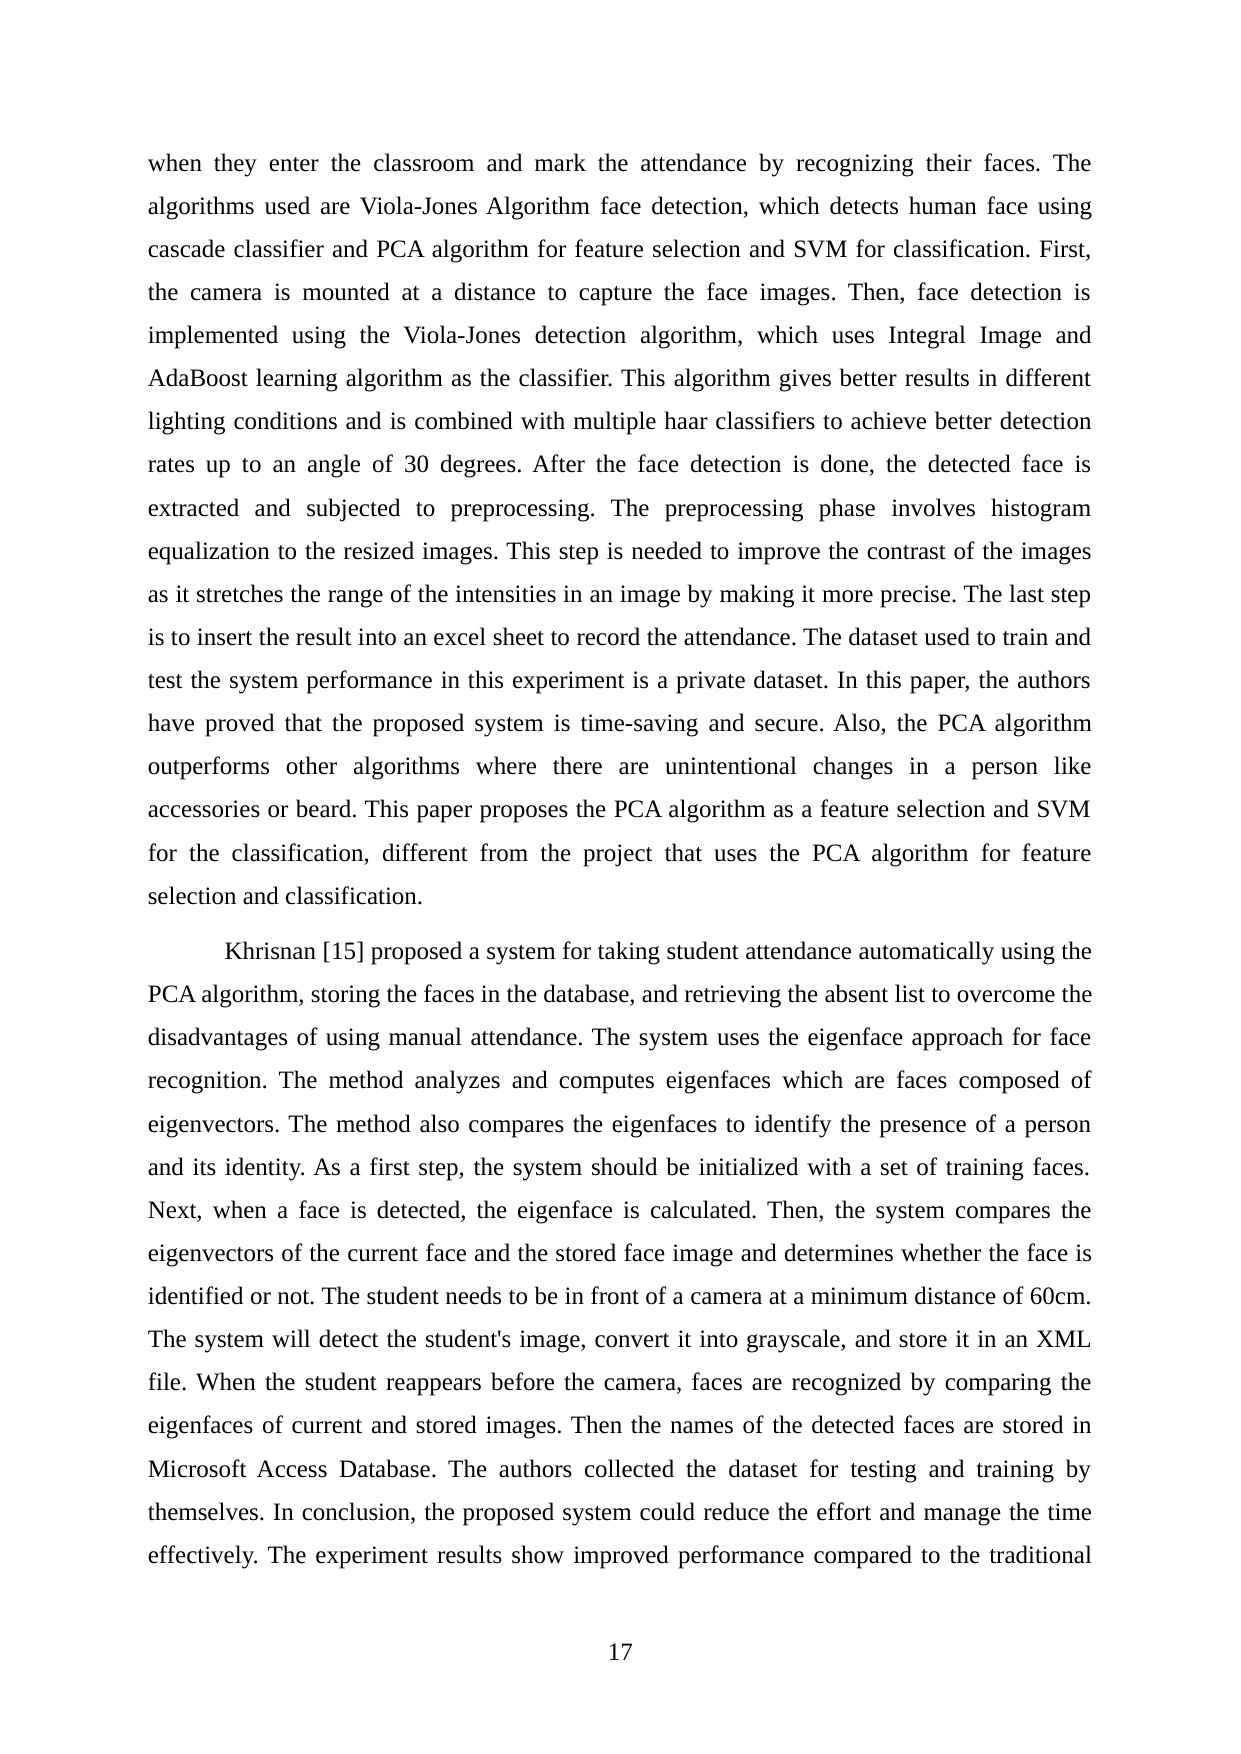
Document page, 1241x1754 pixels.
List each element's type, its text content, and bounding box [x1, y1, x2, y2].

text Khrisnan [15] proposed a system for taking student attendance automatically using the PCA algorithm, storing the faces in the database, and retrieving the absent list to overcome the disadvantages of using manual attendance. The system uses the eigenface approach for face recognition. The method analyzes and computes eigenfaces which are faces composed of eigenvectors. The method also compares the eigenfaces to identify the presence of a person and its identity. As a first step, the system should be initialized with a set of training faces. Next, when a face is detected, the eigenface is calculated. Then, the system compares the eigenvectors of the current face and the stored face image and determines whether the face is identified or not. The student needs to be in front of a camera at a minimum distance of 60cm. The system will detect the student's image, convert it into grayscale, and store it in an XML file. When the student reappears before the camera, faces are recognized by comparing the eigenfaces of current and stored images. Then the names of the detected faces are stored in Microsoft Access Database. The authors collected the dataset for testing and training by themselves. In conclusion, the proposed system could reduce the effort and manage the time effectively. The experiment results show improved performance compared to the traditional [148, 936, 1093, 1569]
text when they enter the classroom and mark the attendance by recognizing their faces. The algorithms used are Viola-Jones Algorithm face detection, which detects human face using cascade classifier and PCA algorithm for feature selection and SVM for classification. First, the camera is mounted at a distance to capture the face images. Then, face detection is implemented using the Viola-Jones detection algorithm, which uses Integral Image and AdaBoost learning algorithm as the classifier. This algorithm gives better results in different lighting conditions and is combined with multiple haar classifiers to achieve better detection rates up to an angle of 30 degrees. After the face detection is done, the detected face is extracted and subjected to preprocessing. The preprocessing phase involves histogram equalization to the resized images. This step is needed to improve the contrast of the images as it stretches the range of the intensities in an image by making it more precise. The last step is to insert the result into an excel sheet to record the attendance. The dataset used to train and test the system performance in this experiment is a private dataset. In this paper, the authors have proved that the proposed system is time-saving and secure. Also, the PCA algorithm outperforms other algorithms where there are unintentional changes in a person like accessories or beard. This paper proposes the PCA algorithm as a feature selection and SVM for the classification, different from the project that uses the PCA algorithm for feature selection and classification. [148, 148, 1093, 909]
